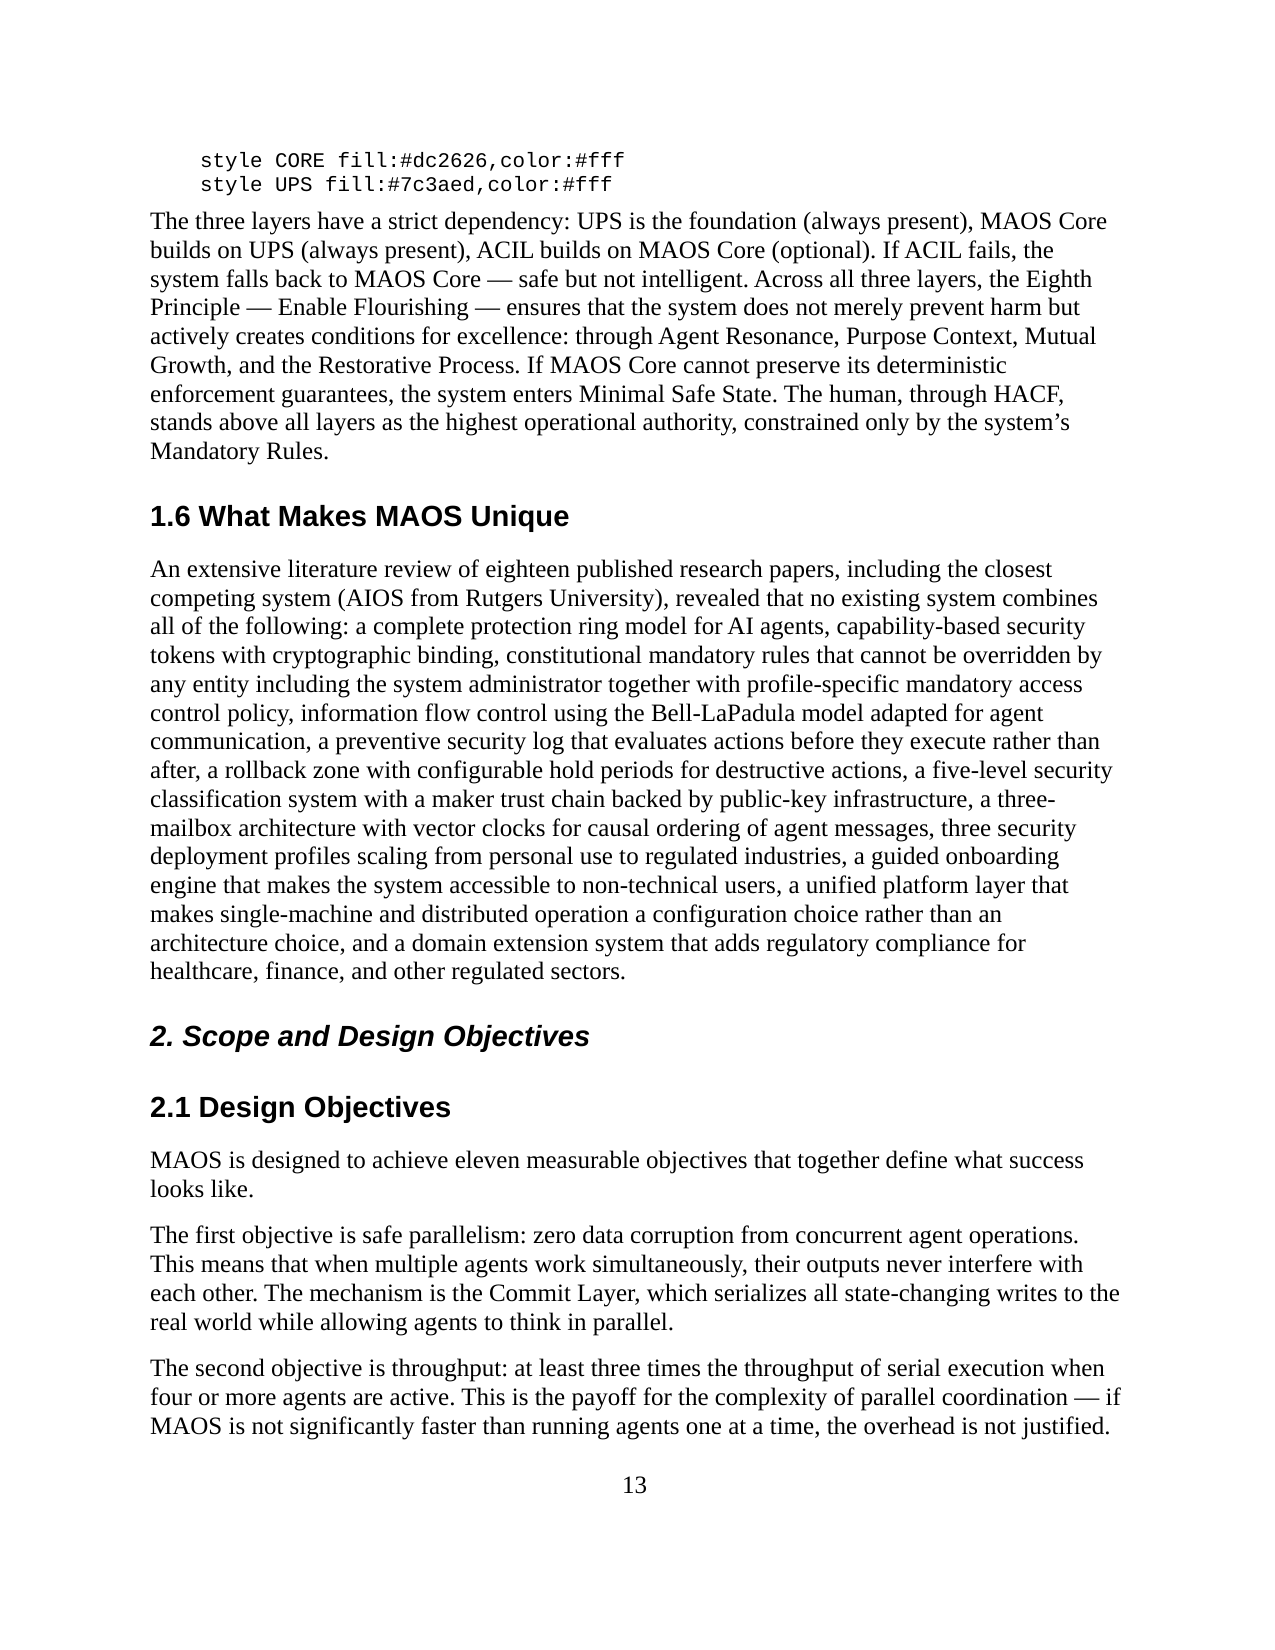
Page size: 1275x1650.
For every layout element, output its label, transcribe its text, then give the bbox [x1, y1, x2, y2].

text The three layers have a strict dependency: UPS is the foundation (always present), MAOS Core builds on UPS (always present), ACIL builds on MAOS Core (optional). If ACIL fails, the system falls back to MAOS Core — safe but not intelligent. Across all three layers, the Eighth Principle — Enable Flourishing — ensures that the system does not merely prevent harm but actively creates conditions for excellence: through Agent Resonance, Purpose Context, Mutual Growth, and the Restorative Process. If MAOS Core cannot preserve its deterministic enforcement guarantees, the system enters Minimal Safe State. The human, through HACF, stands above all layers as the highest operational authority, constrained only by the system’s Mandatory Rules. [150, 206, 1125, 465]
text The second objective is throughput: at least three times the throughput of serial execution when four or more agents are active. This is the payoff for the complexity of parallel coordination — if MAOS is not significantly faster than running agents one at a time, the overhead is not justified. [150, 1353, 1125, 1440]
text style UPS fill:#7c3aed,color:#fff [150, 174, 1125, 197]
subtitle 1.6 What Makes MAOS Unique [150, 499, 1125, 532]
subtitle 2.1 Design Objectives [150, 1090, 1125, 1124]
text An extensive literature review of eighteen published research papers, including the closest competing system (AIOS from Rutgers University), revealed that no existing system combines all of the following: a complete protection ring model for AI agents, capability-based security tokens with cryptographic binding, constitutional mandatory rules that cannot be overridden by any entity including the system administrator together with profile-specific mandatory access control policy, information flow control using the Bell-LaPadula model adapted for agent communication, a preventive security log that evaluates actions before they execute rather than after, a rollback zone with configurable hold periods for destructive actions, a five-level security classification system with a maker trust chain backed by public-key infrastructure, a three-mailbox architecture with vector clocks for causal ordering of agent messages, three security deployment profiles scaling from personal use to regulated industries, a guided onboarding engine that makes the system accessible to non-technical users, a unified platform layer that makes single-machine and distributed operation a configuration choice rather than an architecture choice, and a domain extension system that adds regulatory compliance for healthcare, finance, and other regulated sectors. [150, 554, 1125, 985]
text MAOS is designed to achieve eleven measurable objectives that together define what success looks like. [150, 1145, 1125, 1203]
subtitle 2. Scope and Design Objectives [150, 1019, 1125, 1053]
text style CORE fill:#dc2626,color:#fff [150, 150, 1125, 174]
text The first objective is safe parallelism: zero data corruption from concurrent agent operations. This means that when multiple agents work simultaneously, their outputs never interfere with each other. The mechanism is the Commit Layer, which serializes all state-changing writes to the real world while allowing agents to think in parallel. [150, 1221, 1125, 1336]
